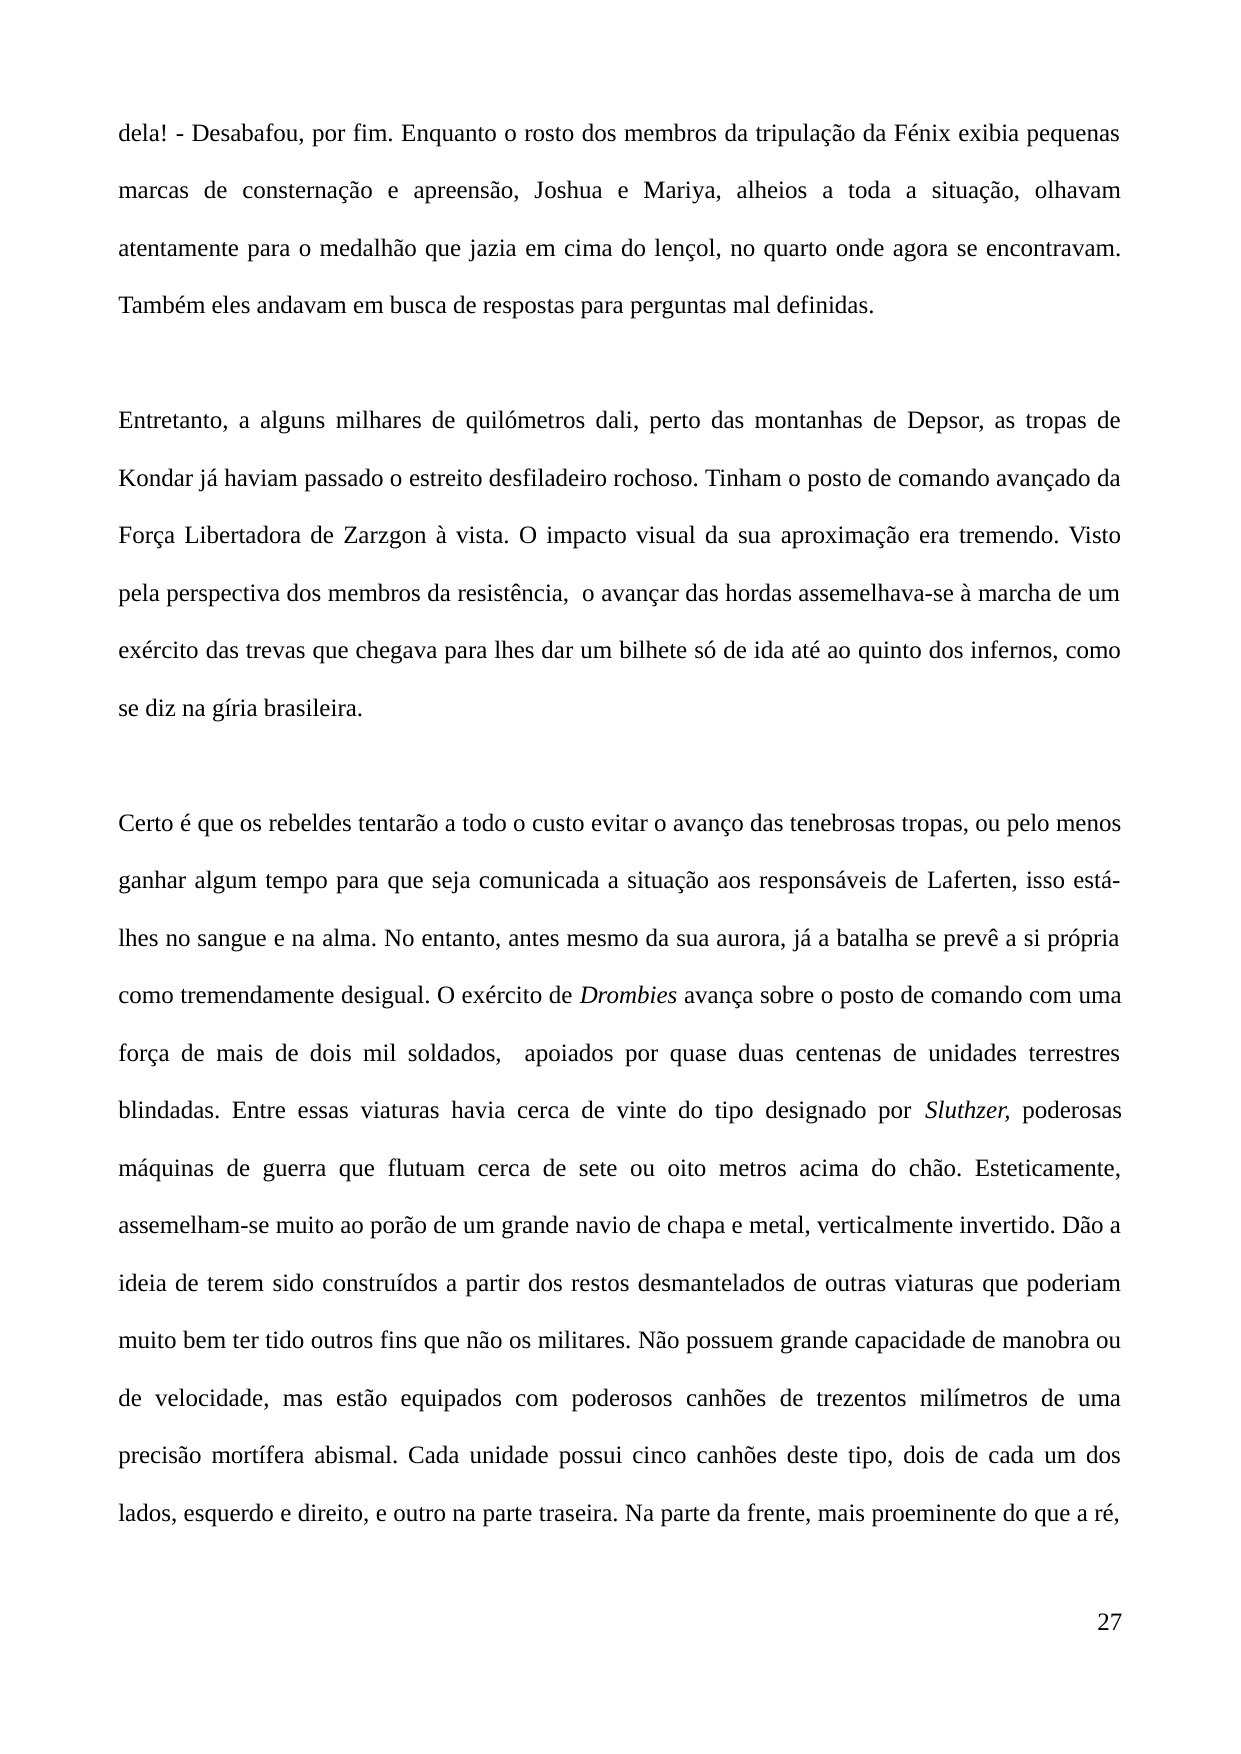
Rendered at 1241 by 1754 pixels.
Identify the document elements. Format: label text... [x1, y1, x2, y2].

text Certo é que os rebeldes tentarão a todo o custo evitar o avanço das tenebrosas tropas, ou pelo menos ganhar algum tempo para que seja comunicada a situação aos responsáveis de Laferten, isso está-lhes no sangue e na alma. No entanto, antes mesmo da sua aurora, já a batalha se prevê a si própria como tremendamente desigual. O exército de Drombies avança sobre o posto de comando com uma força de mais de dois mil soldados, apoiados por quase duas centenas de unidades terrestres blindadas. Entre essas viaturas havia cerca de vinte do tipo designado por Sluthzer, poderosas máquinas de guerra que flutuam cerca de sete ou oito metros acima do chão. Esteticamente, assemelham-se muito ao porão de um grande navio de chapa e metal, verticalmente invertido. Dão a ideia de terem sido construídos a partir dos restos desmantelados de outras viaturas que poderiam muito bem ter tido outros fins que não os militares. Não possuem grande capacidade de manobra ou de velocidade, mas estão equipados com poderosos canhões de trezentos milímetros de uma precisão mortífera abismal. Cada unidade possui cinco canhões deste tipo, dois de cada um dos lados, esquerdo e direito, e outro na parte traseira. Na parte da frente, mais proeminente do que a ré, [118, 808, 1122, 1527]
text Entretanto, a alguns milhares de quilómetros dali, perto das montanhas de Depsor, as tropas de Kondar já haviam passado o estreito desfiladeiro rochoso. Tinham o posto de comando avançado da Força Libertadora de Zarzgon à vista. O impacto visual da sua aproximação era tremendo. Visto pela perspectiva dos membros da resistência, o avançar das hordas assemelhava-se à marcha de um exército das trevas que chegava para lhes dar um bilhete só de ida até ao quinto dos infernos, como se diz na gíria brasileira. [118, 406, 1122, 722]
text dela! - Desabafou, por fim. Enquanto o rosto dos membros da tripulação da Fénix exibia pequenas marcas de consternação e apreensão, Joshua e Mariya, alheios a toda a situação, olhavam atentamente para o medalhão que jazia em cima do lençol, no quarto onde agora se encontravam. Também eles andavam em busca de respostas para perguntas mal definidas. [118, 118, 1122, 319]
